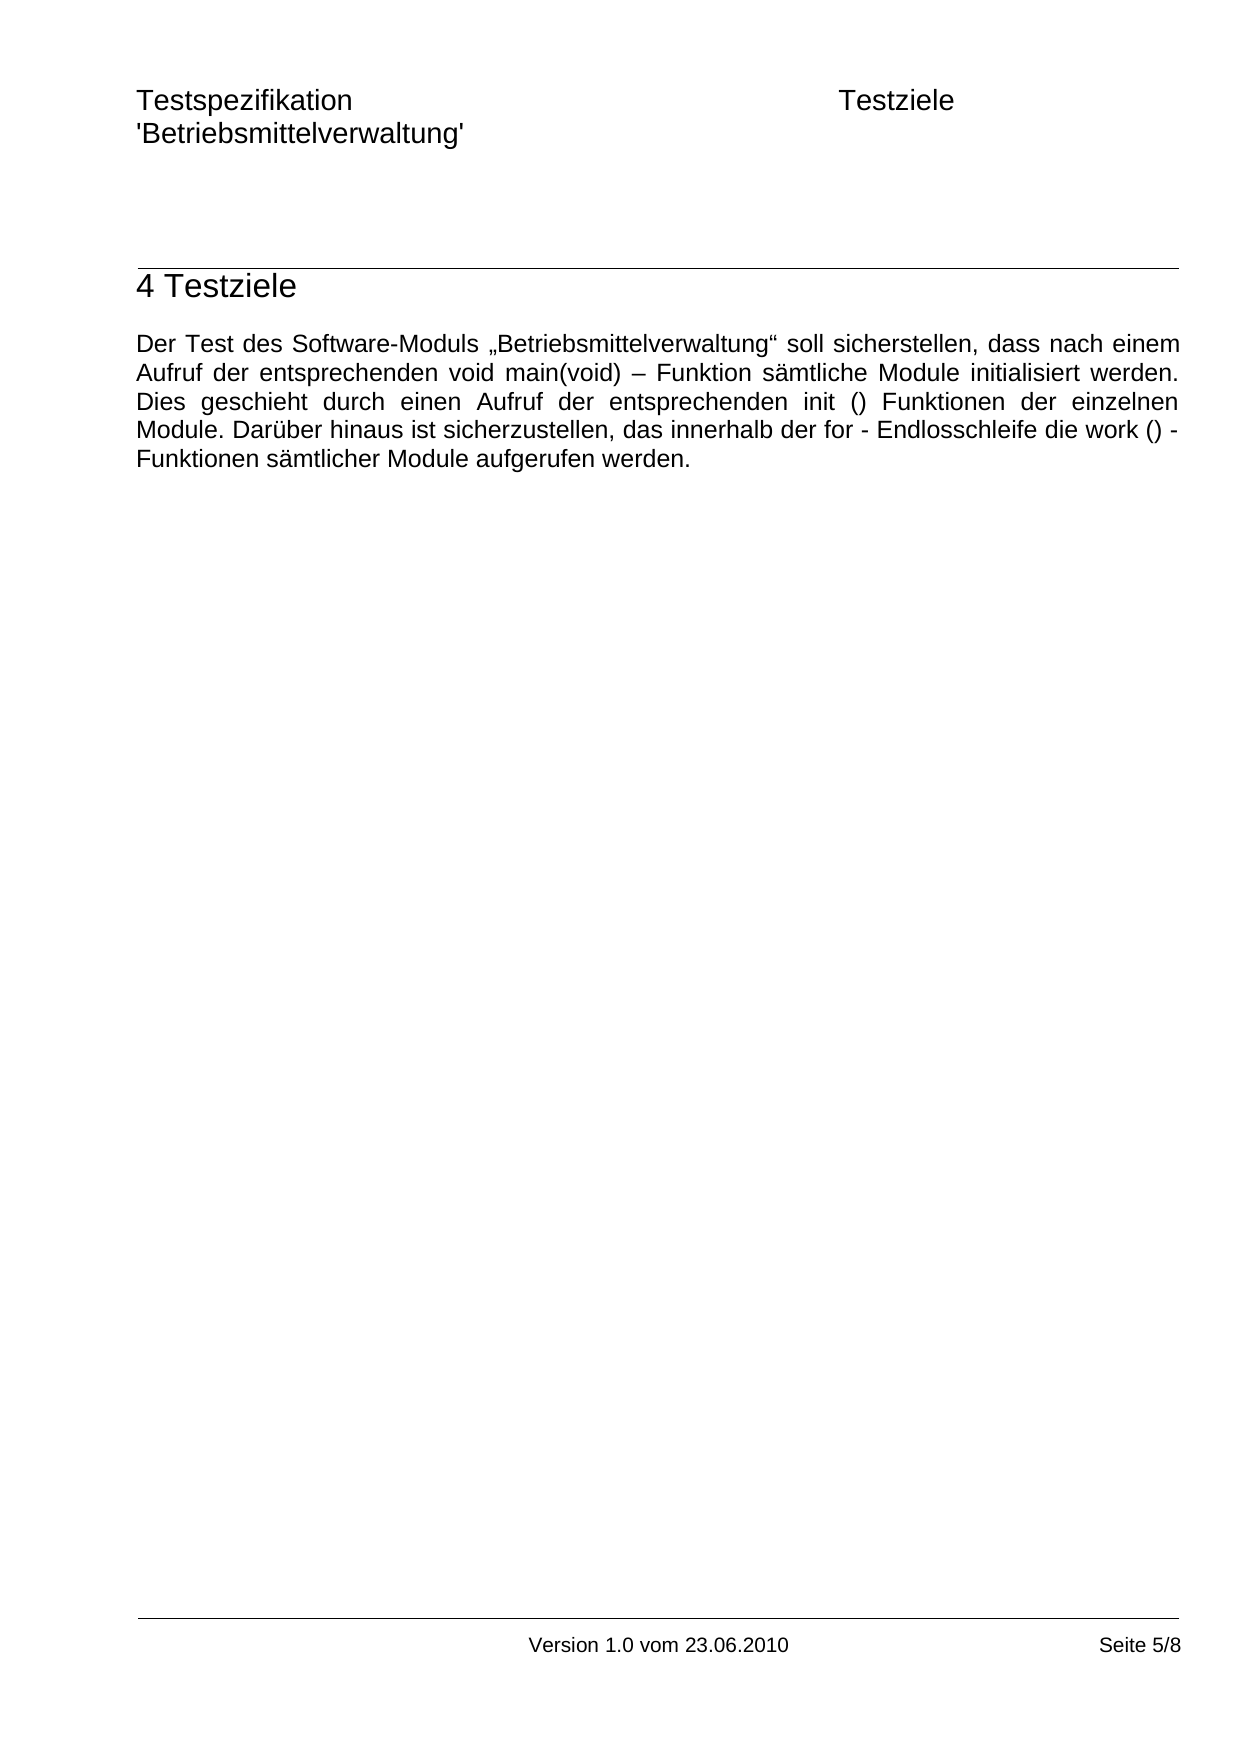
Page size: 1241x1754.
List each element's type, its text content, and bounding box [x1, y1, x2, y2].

subtitle Testziele [136, 289, 1181, 304]
text Der Test des Software-Moduls „Betriebsmittelverwaltung“ soll sicherstellen, dass nach einem Aufruf der entsprechenden void main(void) – Funktion sämtliche Module initialisiert werden. Dies geschieht durch einen Aufruf der entsprechenden init () Funktionen der einzelnen Module. Darüber hinaus ist sicherzustellen, das innerhalb der for - Endlosschleife die work () - Funktionen sämtlicher Module aufgerufen werden. [136, 329, 1181, 473]
